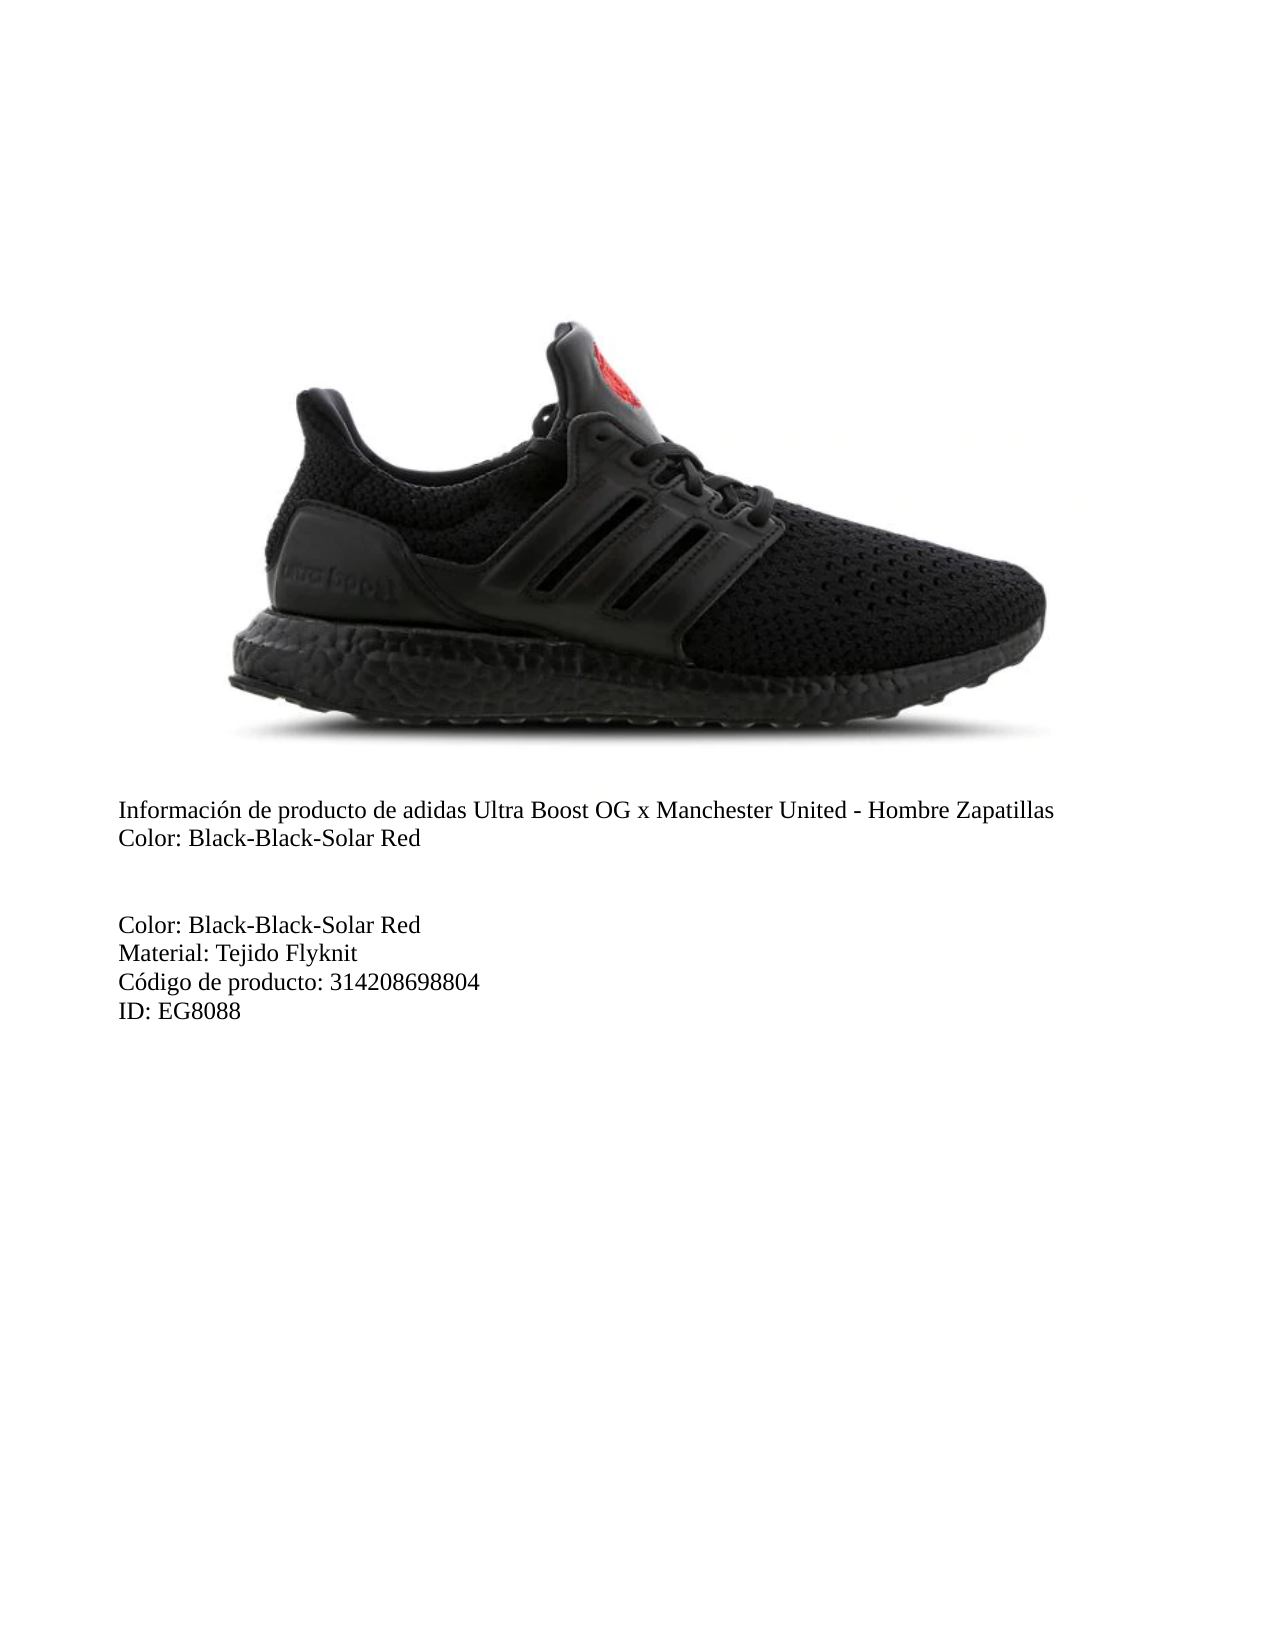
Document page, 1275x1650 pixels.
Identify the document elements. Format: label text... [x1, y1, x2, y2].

text Material: Tejido Flyknit [118, 938, 1157, 967]
text Código de producto: 314208698804 [118, 967, 1157, 996]
picture [185, 118, 1090, 795]
text ID: EG8088 [118, 996, 1157, 1025]
text Información de producto de adidas Ultra Boost OG x Manchester United - Hombre Zapatillas [118, 118, 1157, 823]
text Color: Black-Black-Solar Red [118, 823, 1157, 852]
text Color: Black-Black-Solar Red [118, 910, 1157, 938]
